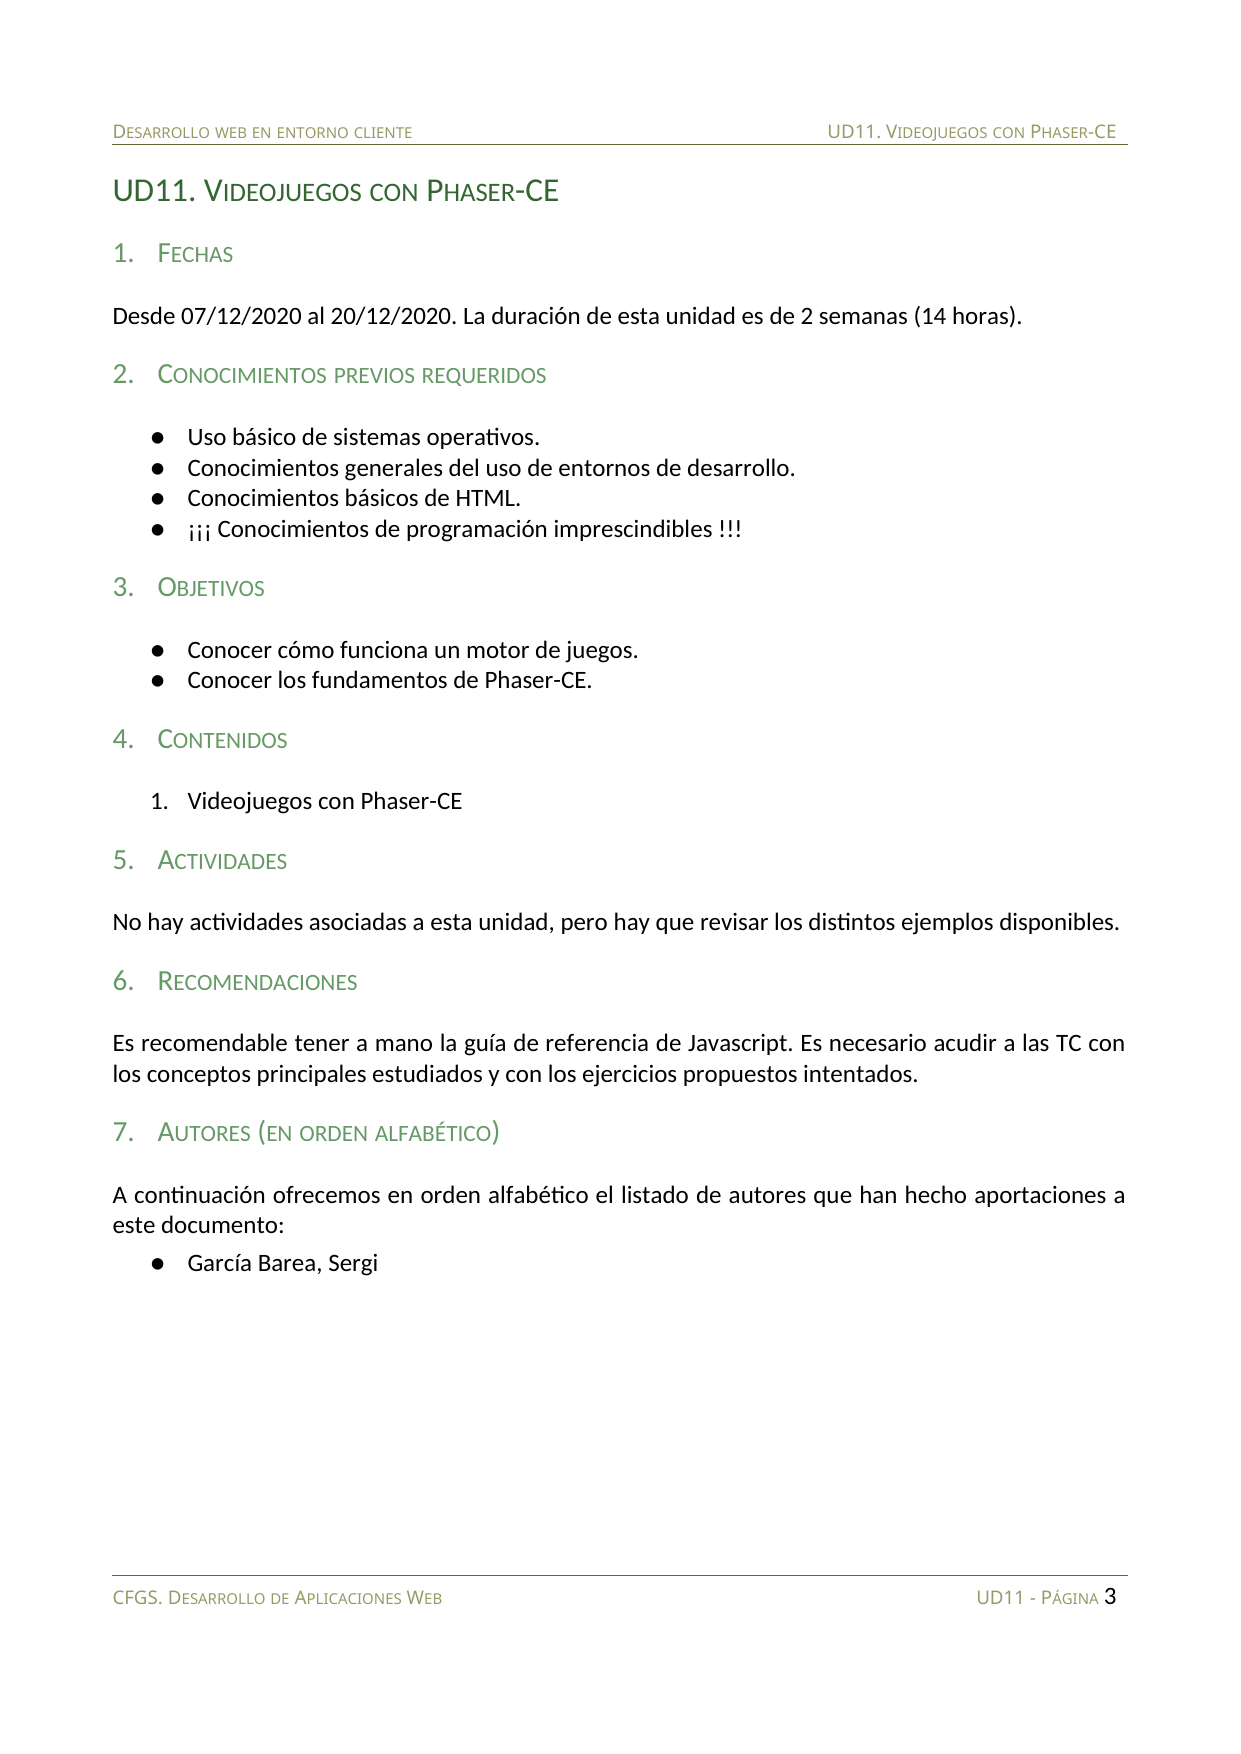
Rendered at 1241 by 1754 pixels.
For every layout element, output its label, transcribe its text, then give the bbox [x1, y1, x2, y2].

subtitle Actividades [112, 841, 1128, 876]
text Desde 07/12/2020 al 20/12/2020. La duración de esta unidad es de 2 semanas (14 horas). [112, 300, 1128, 331]
subtitle Autores (en orden alfabético) [112, 1113, 1128, 1149]
list ¡¡¡ Conocimientos de programación imprescindibles !!! [150, 513, 1128, 543]
subtitle Objetivos [112, 568, 1128, 604]
text Es recomendable tener a mano la guía de referencia de Javascript. Es necesario acudir a las TC con los conceptos principales estudiados y con los ejercicios propuestos intentados. [112, 1028, 1128, 1089]
list Videojuegos con Phaser-CE [150, 786, 1128, 816]
list García Barea, Sergi [150, 1247, 1128, 1277]
subtitle Contenidos [112, 720, 1128, 755]
text UD11. Videojuegos con Phaser-CE [112, 169, 1128, 210]
text No hay actividades asociadas a esta unidad, pero hay que revisar los distintos ejemplos disponibles. [112, 907, 1128, 937]
subtitle Recomendaciones [112, 962, 1128, 997]
list Conocer cómo funciona un motor de juegos. [150, 634, 1128, 664]
subtitle Conocimientos previos requeridos [112, 356, 1128, 391]
list Conocer los fundamentos de Phaser-CE. [150, 664, 1128, 695]
subtitle Fechas [112, 234, 1128, 270]
list Uso básico de sistemas operativos. [150, 421, 1128, 452]
list Conocimientos básicos de HTML. [150, 482, 1128, 513]
list Conocimientos generales del uso de entornos de desarrollo. [150, 452, 1128, 482]
text A continuación ofrecemos en orden alfabético el listado de autores que han hecho aportaciones a este documento: [112, 1179, 1128, 1240]
